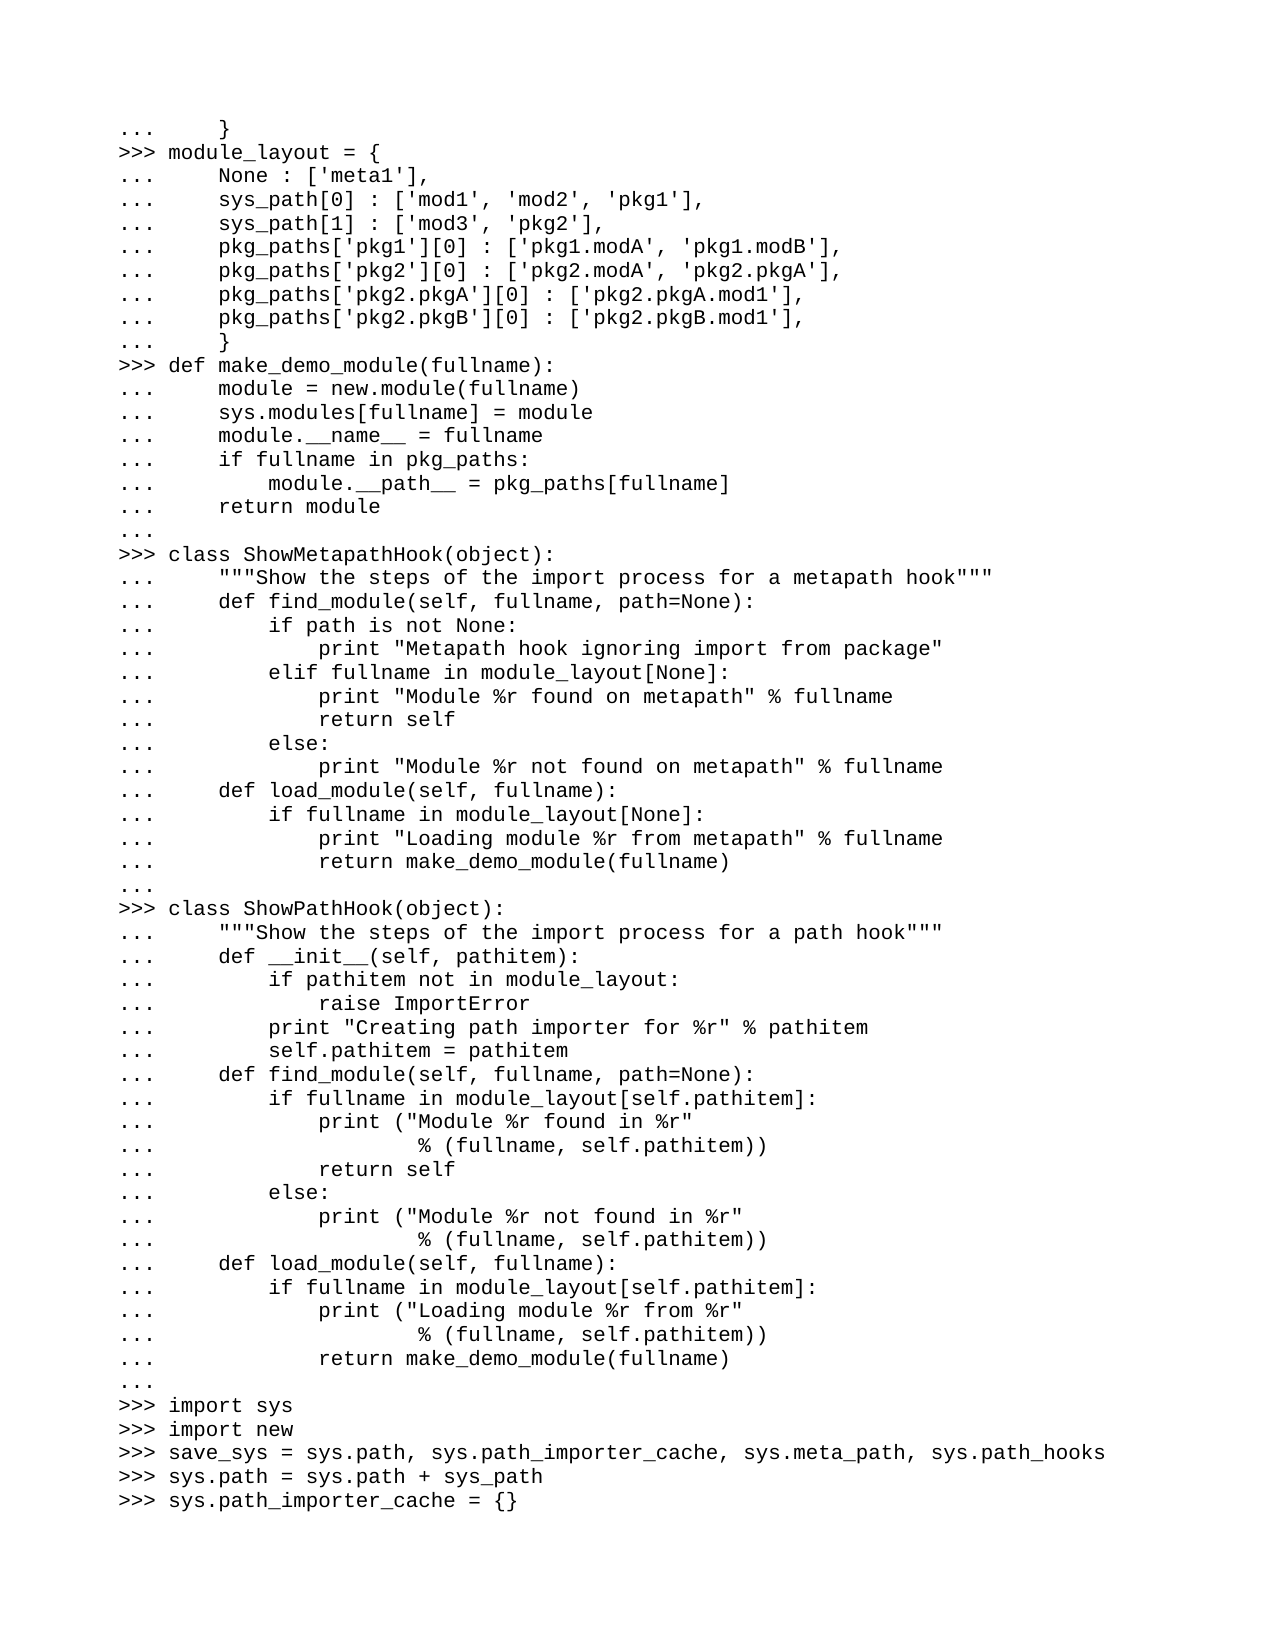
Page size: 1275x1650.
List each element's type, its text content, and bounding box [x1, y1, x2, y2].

text ... def find_module(self, fullname, path=None): [118, 591, 1157, 615]
text >>> save_sys = sys.path, sys.path_importer_cache, sys.meta_path, sys.path_hooks [118, 1442, 1157, 1466]
text ... return module [118, 496, 1157, 520]
text >>> def make_demo_module(fullname): [118, 354, 1157, 378]
text ... [118, 520, 1157, 544]
text ... else: [118, 1182, 1157, 1206]
text ... [118, 1371, 1157, 1395]
text ... None : ['meta1'], [118, 165, 1157, 189]
text >>> import sys [118, 1395, 1157, 1419]
text ... pkg_paths['pkg2'][0] : ['pkg2.modA', 'pkg2.pkgA'], [118, 260, 1157, 284]
text ... raise ImportError [118, 993, 1157, 1017]
text ... } [118, 331, 1157, 354]
text ... sys.modules[fullname] = module [118, 402, 1157, 426]
text ... if fullname in pkg_paths: [118, 449, 1157, 473]
text ... pkg_paths['pkg2.pkgB'][0] : ['pkg2.pkgB.mod1'], [118, 307, 1157, 331]
text >>> sys.path = sys.path + sys_path [118, 1466, 1157, 1489]
text ... return make_demo_module(fullname) [118, 1348, 1157, 1371]
text ... sys_path[0] : ['mod1', 'mod2', 'pkg1'], [118, 189, 1157, 213]
text ... sys_path[1] : ['mod3', 'pkg2'], [118, 213, 1157, 236]
text >>> sys.path_importer_cache = {} [118, 1489, 1157, 1513]
text ... """Show the steps of the import process for a metapath hook""" [118, 567, 1157, 591]
text >>> import new [118, 1419, 1157, 1442]
text ... print "Metapath hook ignoring import from package" [118, 638, 1157, 662]
text ... if path is not None: [118, 615, 1157, 638]
text >>> module_layout = { [118, 142, 1157, 165]
text ... % (fullname, self.pathitem)) [118, 1324, 1157, 1348]
text ... print "Module %r found on metapath" % fullname [118, 686, 1157, 709]
text ... print "Creating path importer for %r" % pathitem [118, 1017, 1157, 1040]
text >>> class ShowMetapathHook(object): [118, 544, 1157, 567]
text ... else: [118, 733, 1157, 757]
text ... module = new.module(fullname) [118, 378, 1157, 402]
text ... if fullname in module_layout[self.pathitem]: [118, 1277, 1157, 1300]
text ... } [118, 118, 1157, 142]
text ... print "Loading module %r from metapath" % fullname [118, 827, 1157, 851]
text ... return self [118, 1158, 1157, 1182]
text ... def find_module(self, fullname, path=None): [118, 1064, 1157, 1088]
text ... """Show the steps of the import process for a path hook""" [118, 922, 1157, 946]
text ... % (fullname, self.pathitem)) [118, 1229, 1157, 1253]
text ... print ("Loading module %r from %r" [118, 1300, 1157, 1324]
text >>> class ShowPathHook(object): [118, 898, 1157, 922]
text ... print "Module %r not found on metapath" % fullname [118, 757, 1157, 780]
text ... module.__path__ = pkg_paths[fullname] [118, 473, 1157, 496]
text ... def load_module(self, fullname): [118, 780, 1157, 804]
text ... % (fullname, self.pathitem)) [118, 1135, 1157, 1158]
text ... if pathitem not in module_layout: [118, 969, 1157, 993]
text ... if fullname in module_layout[self.pathitem]: [118, 1088, 1157, 1111]
text ... return make_demo_module(fullname) [118, 851, 1157, 875]
text ... return self [118, 709, 1157, 733]
text ... module.__name__ = fullname [118, 426, 1157, 449]
text ... pkg_paths['pkg2.pkgA'][0] : ['pkg2.pkgA.mod1'], [118, 284, 1157, 307]
text ... print ("Module %r found in %r" [118, 1111, 1157, 1135]
text ... def load_module(self, fullname): [118, 1253, 1157, 1277]
text ... elif fullname in module_layout[None]: [118, 662, 1157, 686]
text ... [118, 875, 1157, 898]
text ... self.pathitem = pathitem [118, 1040, 1157, 1064]
text ... if fullname in module_layout[None]: [118, 804, 1157, 827]
text ... print ("Module %r not found in %r" [118, 1206, 1157, 1229]
text ... pkg_paths['pkg1'][0] : ['pkg1.modA', 'pkg1.modB'], [118, 236, 1157, 260]
text ... def __init__(self, pathitem): [118, 946, 1157, 969]
